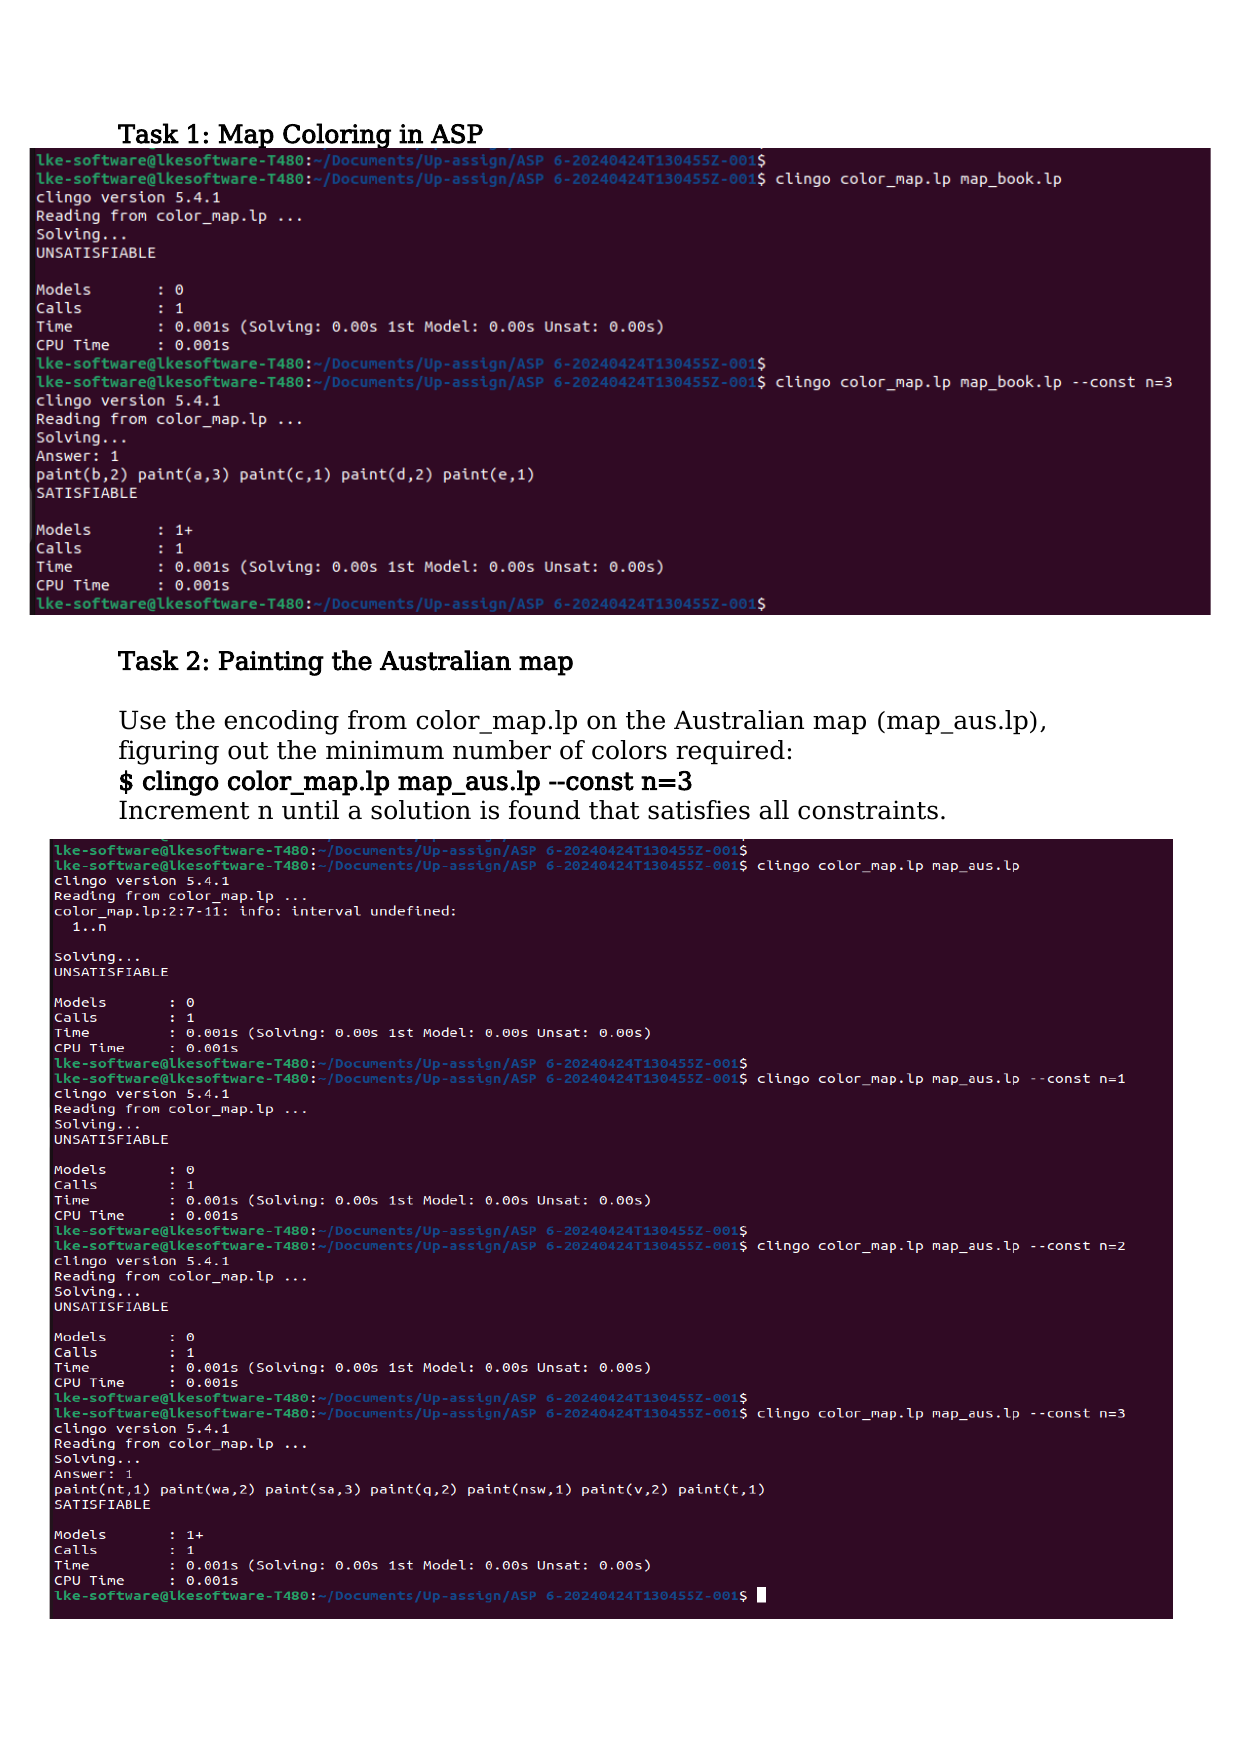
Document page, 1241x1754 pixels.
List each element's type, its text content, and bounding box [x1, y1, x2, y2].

text Increment n until a solution is found that satisfies all constraints. [118, 795, 1122, 825]
text Task 1: Map Coloring in ASP [118, 118, 1122, 148]
picture [29, 148, 1211, 615]
text $ clingo color_map.lp map_aus.lp --const n=3 [118, 765, 1122, 795]
text Task 2: Painting the Australian map [118, 645, 1122, 675]
text Use the encoding from color_map.lp on the Australian map (map_aus.lp), figuring out the minimum number of colors required: [118, 705, 1122, 765]
picture [49, 839, 1173, 1619]
